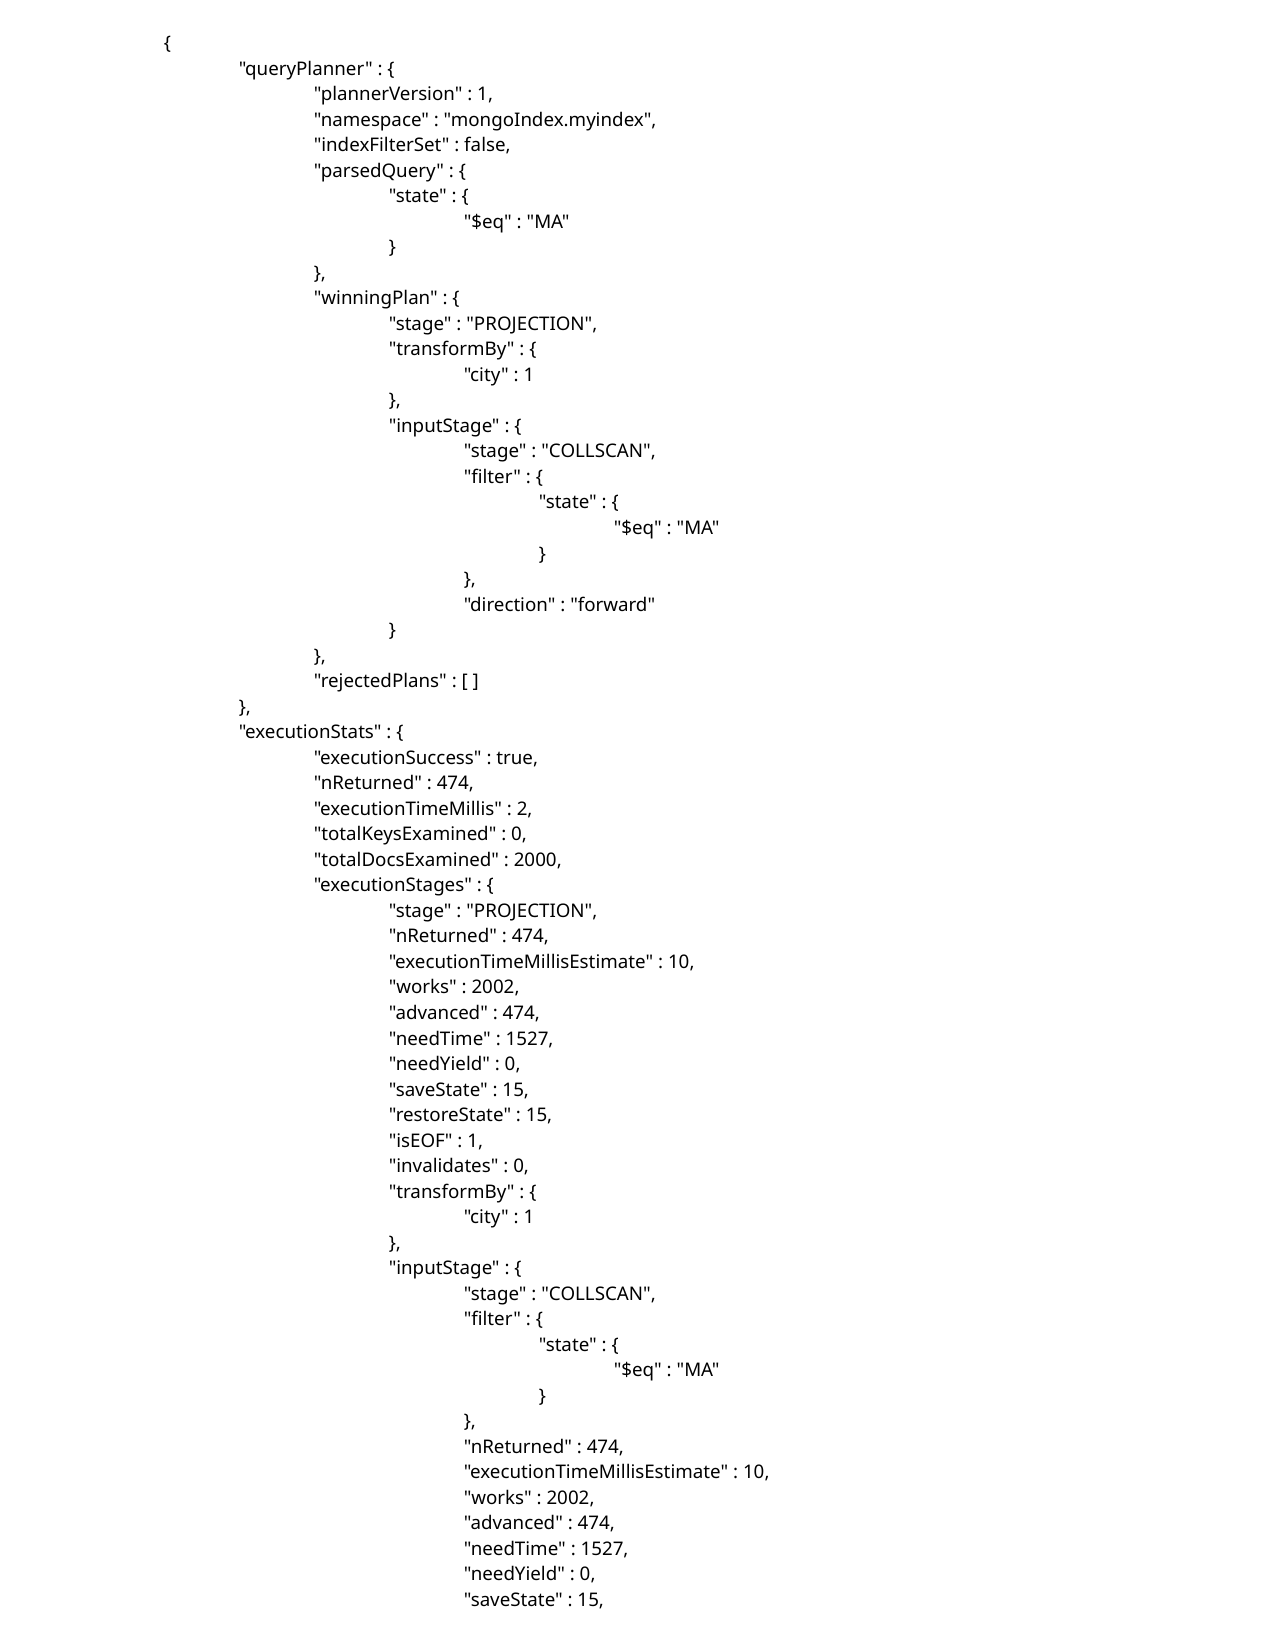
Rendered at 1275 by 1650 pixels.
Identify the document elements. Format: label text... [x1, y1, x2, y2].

text "city" : 1 [88, 1203, 1246, 1229]
text "plannerVersion" : 1, [88, 81, 1246, 106]
text "executionStats" : { [88, 718, 1246, 744]
text "needYield" : 0, [88, 1050, 1246, 1076]
text "city" : 1 [88, 361, 1246, 387]
text }, [88, 259, 1246, 285]
text "needYield" : 0, [88, 1561, 1246, 1586]
text "executionStages" : { [88, 872, 1246, 897]
text "isEOF" : 1, [88, 1127, 1246, 1152]
text "direction" : "forward" [88, 591, 1246, 616]
text "namespace" : "mongoIndex.myindex", [88, 106, 1246, 132]
text "nReturned" : 474, [88, 923, 1246, 948]
text "rejectedPlans" : [ ] [88, 667, 1246, 693]
text "transformBy" : { [88, 1178, 1246, 1203]
text "executionTimeMillisEstimate" : 10, [88, 1459, 1246, 1484]
text }, [88, 565, 1246, 591]
text "stage" : "PROJECTION", [88, 310, 1246, 336]
text "$eq" : "MA" [88, 514, 1246, 540]
text "saveState" : 15, [88, 1076, 1246, 1101]
text "filter" : { [88, 1306, 1246, 1331]
text } [88, 616, 1246, 642]
text "inputStage" : { [88, 412, 1246, 438]
text "works" : 2002, [88, 1484, 1246, 1510]
text "filter" : { [88, 463, 1246, 489]
text "needTime" : 1527, [88, 1535, 1246, 1561]
text "stage" : "COLLSCAN", [88, 1280, 1246, 1306]
text "$eq" : "MA" [88, 208, 1246, 234]
text "parsedQuery" : { [88, 157, 1246, 183]
text "indexFilterSet" : false, [88, 132, 1246, 157]
text }, [88, 693, 1246, 718]
text { [88, 29, 1246, 55]
text }, [88, 387, 1246, 412]
text "nReturned" : 474, [88, 769, 1246, 795]
text "transformBy" : { [88, 336, 1246, 361]
text "invalidates" : 0, [88, 1152, 1246, 1178]
text "executionTimeMillis" : 2, [88, 795, 1246, 821]
text } [88, 1382, 1246, 1408]
text "needTime" : 1527, [88, 1025, 1246, 1050]
text "executionSuccess" : true, [88, 744, 1246, 769]
text "totalDocsExamined" : 2000, [88, 846, 1246, 872]
text } [88, 540, 1246, 565]
text "stage" : "PROJECTION", [88, 897, 1246, 923]
text "advanced" : 474, [88, 999, 1246, 1025]
text "queryPlanner" : { [88, 55, 1246, 81]
text "restoreState" : 15, [88, 1101, 1246, 1127]
text "totalKeysExamined" : 0, [88, 821, 1246, 846]
text "advanced" : 474, [88, 1510, 1246, 1535]
text "winningPlan" : { [88, 285, 1246, 310]
text "state" : { [88, 183, 1246, 208]
text }, [88, 1229, 1246, 1254]
text } [88, 234, 1246, 259]
text "executionTimeMillisEstimate" : 10, [88, 948, 1246, 974]
text "inputStage" : { [88, 1254, 1246, 1280]
text "saveState" : 15, [88, 1586, 1246, 1612]
text "stage" : "COLLSCAN", [88, 438, 1246, 463]
text "works" : 2002, [88, 974, 1246, 999]
text }, [88, 642, 1246, 667]
text "state" : { [88, 1331, 1246, 1357]
text }, [88, 1408, 1246, 1433]
text "nReturned" : 474, [88, 1433, 1246, 1459]
text "$eq" : "MA" [88, 1357, 1246, 1382]
text "state" : { [88, 489, 1246, 514]
